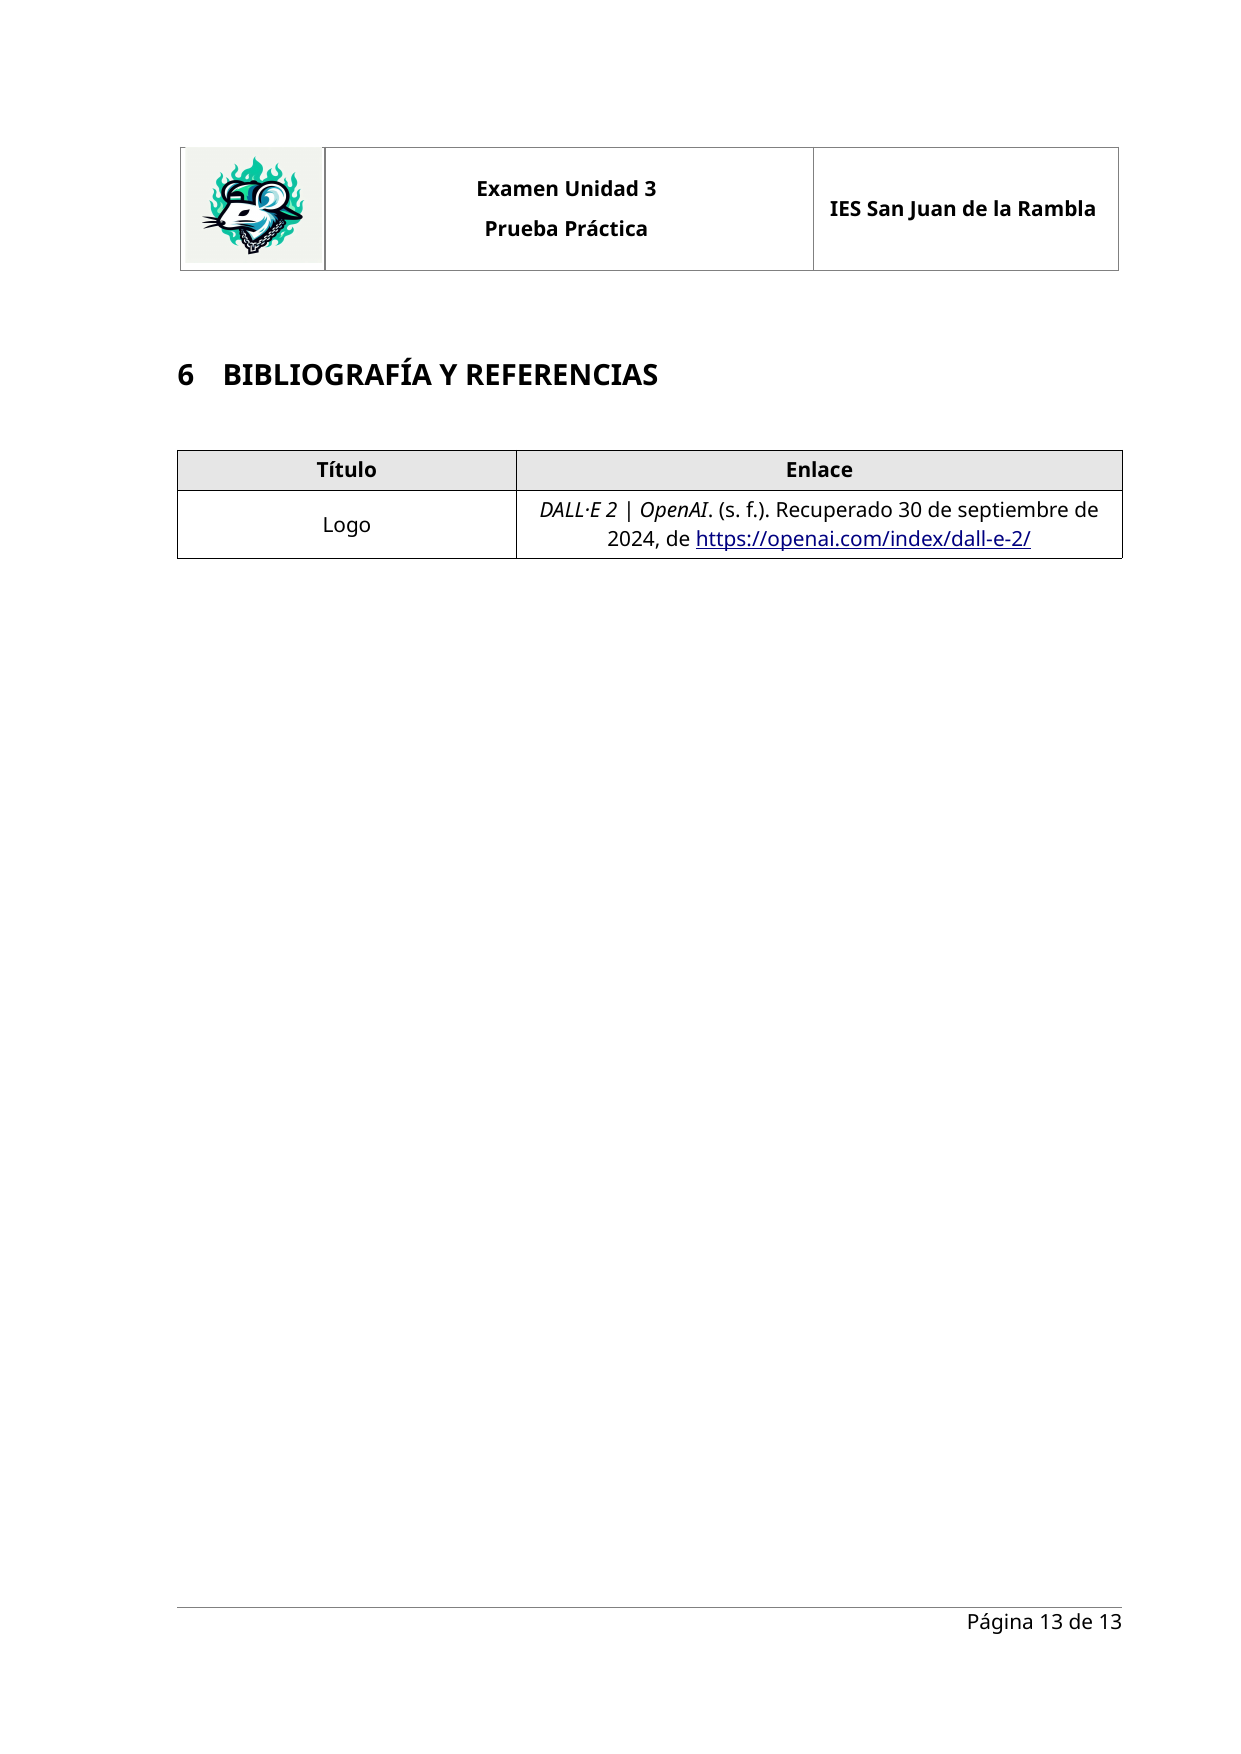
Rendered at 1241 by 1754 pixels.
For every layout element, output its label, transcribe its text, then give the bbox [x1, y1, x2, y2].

picture [185, 147, 322, 263]
table_header Enlace [517, 451, 1122, 490]
table_header Título [178, 451, 516, 490]
subtitle BIBLIOGRAFÍA Y REFERENCIAS [177, 354, 1122, 393]
table_cell Logo [178, 491, 516, 558]
table_cell DALL·E 2 | OpenAI. (s. f.). Recuperado 30 de septiembre de 2024, de https://openai.com/index/dall-e-2/ [517, 491, 1122, 558]
